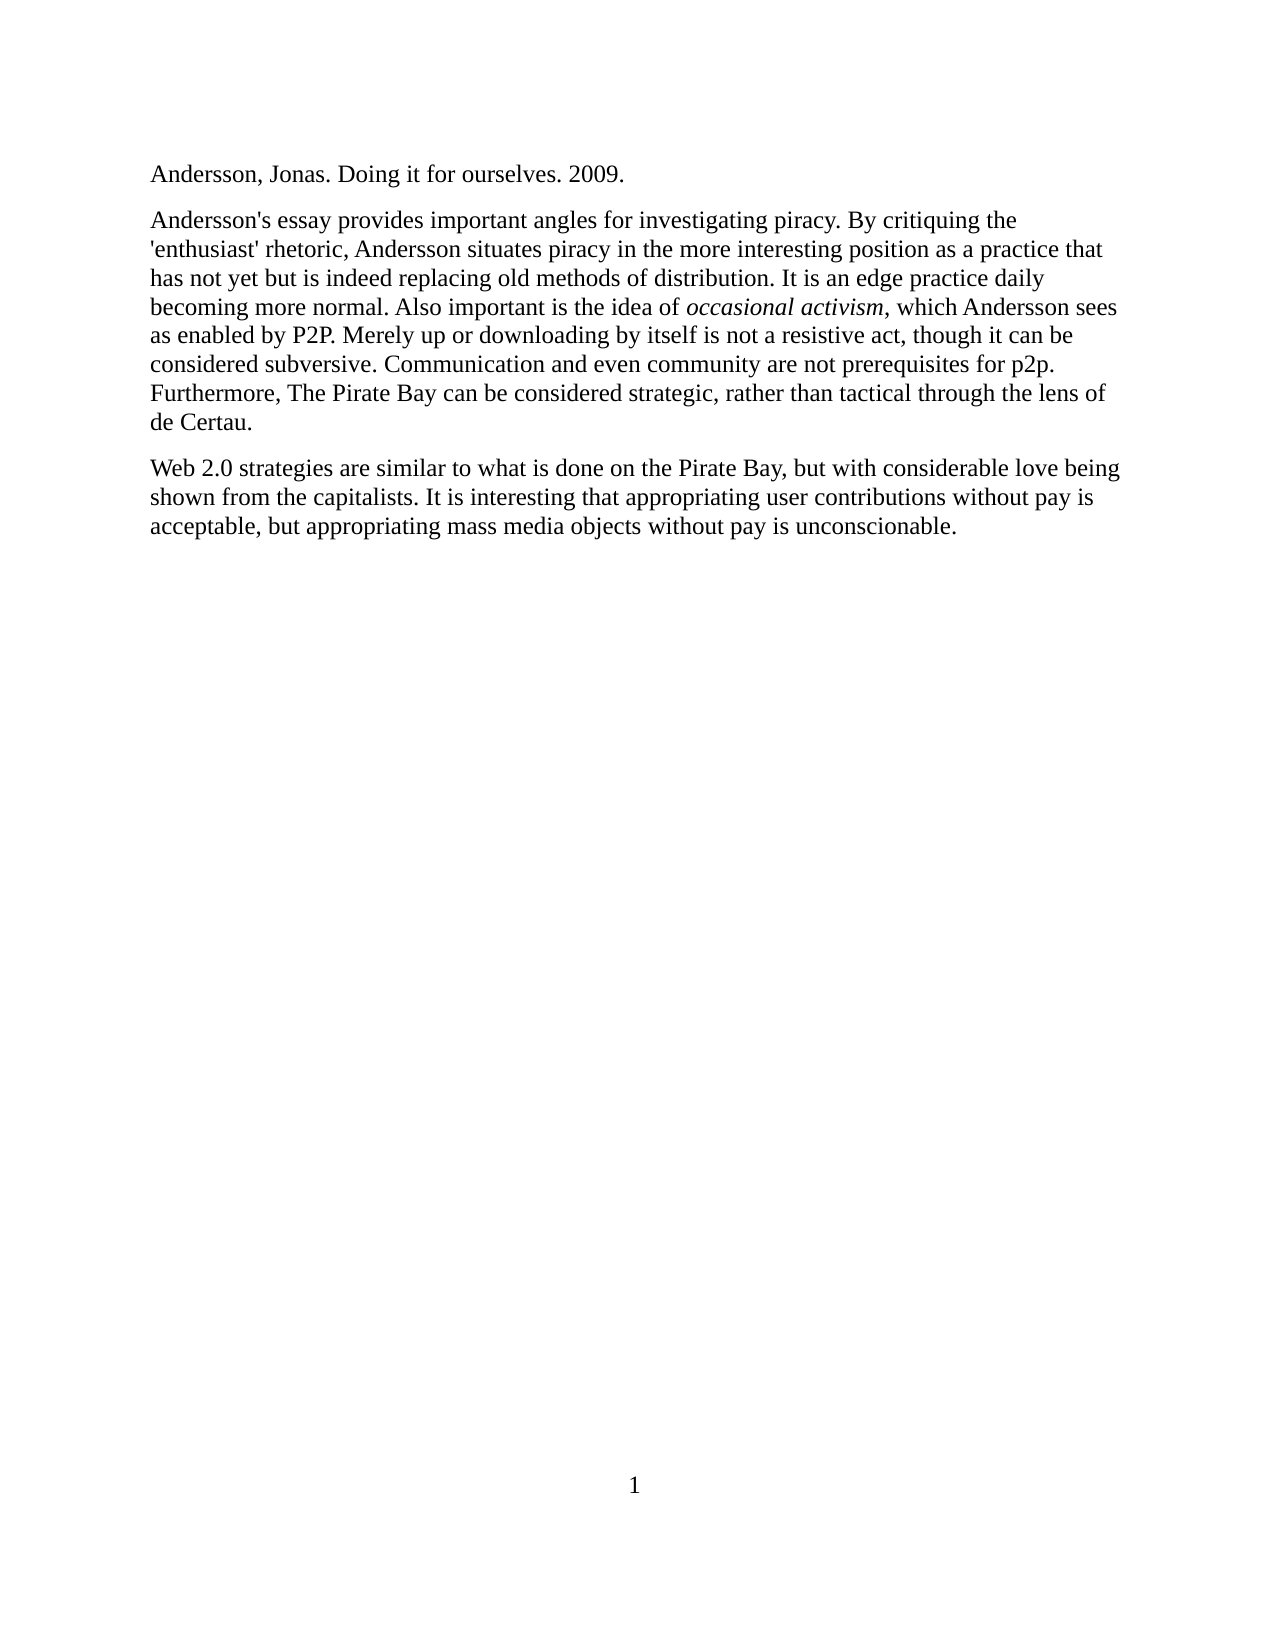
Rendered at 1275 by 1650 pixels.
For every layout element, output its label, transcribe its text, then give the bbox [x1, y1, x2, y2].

text Andersson's essay provides important angles for investigating piracy. By critiquing the 'enthusiast' rhetoric, Andersson situates piracy in the more interesting position as a practice that has not yet but is indeed replacing old methods of distribution. It is an edge practice daily becoming more normal. Also important is the idea of occasional activism, which Andersson sees as enabled by P2P. Merely up or downloading by itself is not a resistive act, though it can be considered subversive. Communication and even community are not prerequisites for p2p. Furthermore, The Pirate Bay can be considered strategic, rather than tactical through the lens of de Certau. [150, 206, 1125, 436]
text Andersson, Jonas. Doing it for ourselves. 2009. [150, 159, 1125, 188]
text Web 2.0 strategies are similar to what is done on the Pirate Bay, but with considerable love being shown from the capitalists. It is interesting that appropriating user contributions without pay is acceptable, but appropriating mass media objects without pay is unconscionable. [150, 453, 1125, 540]
